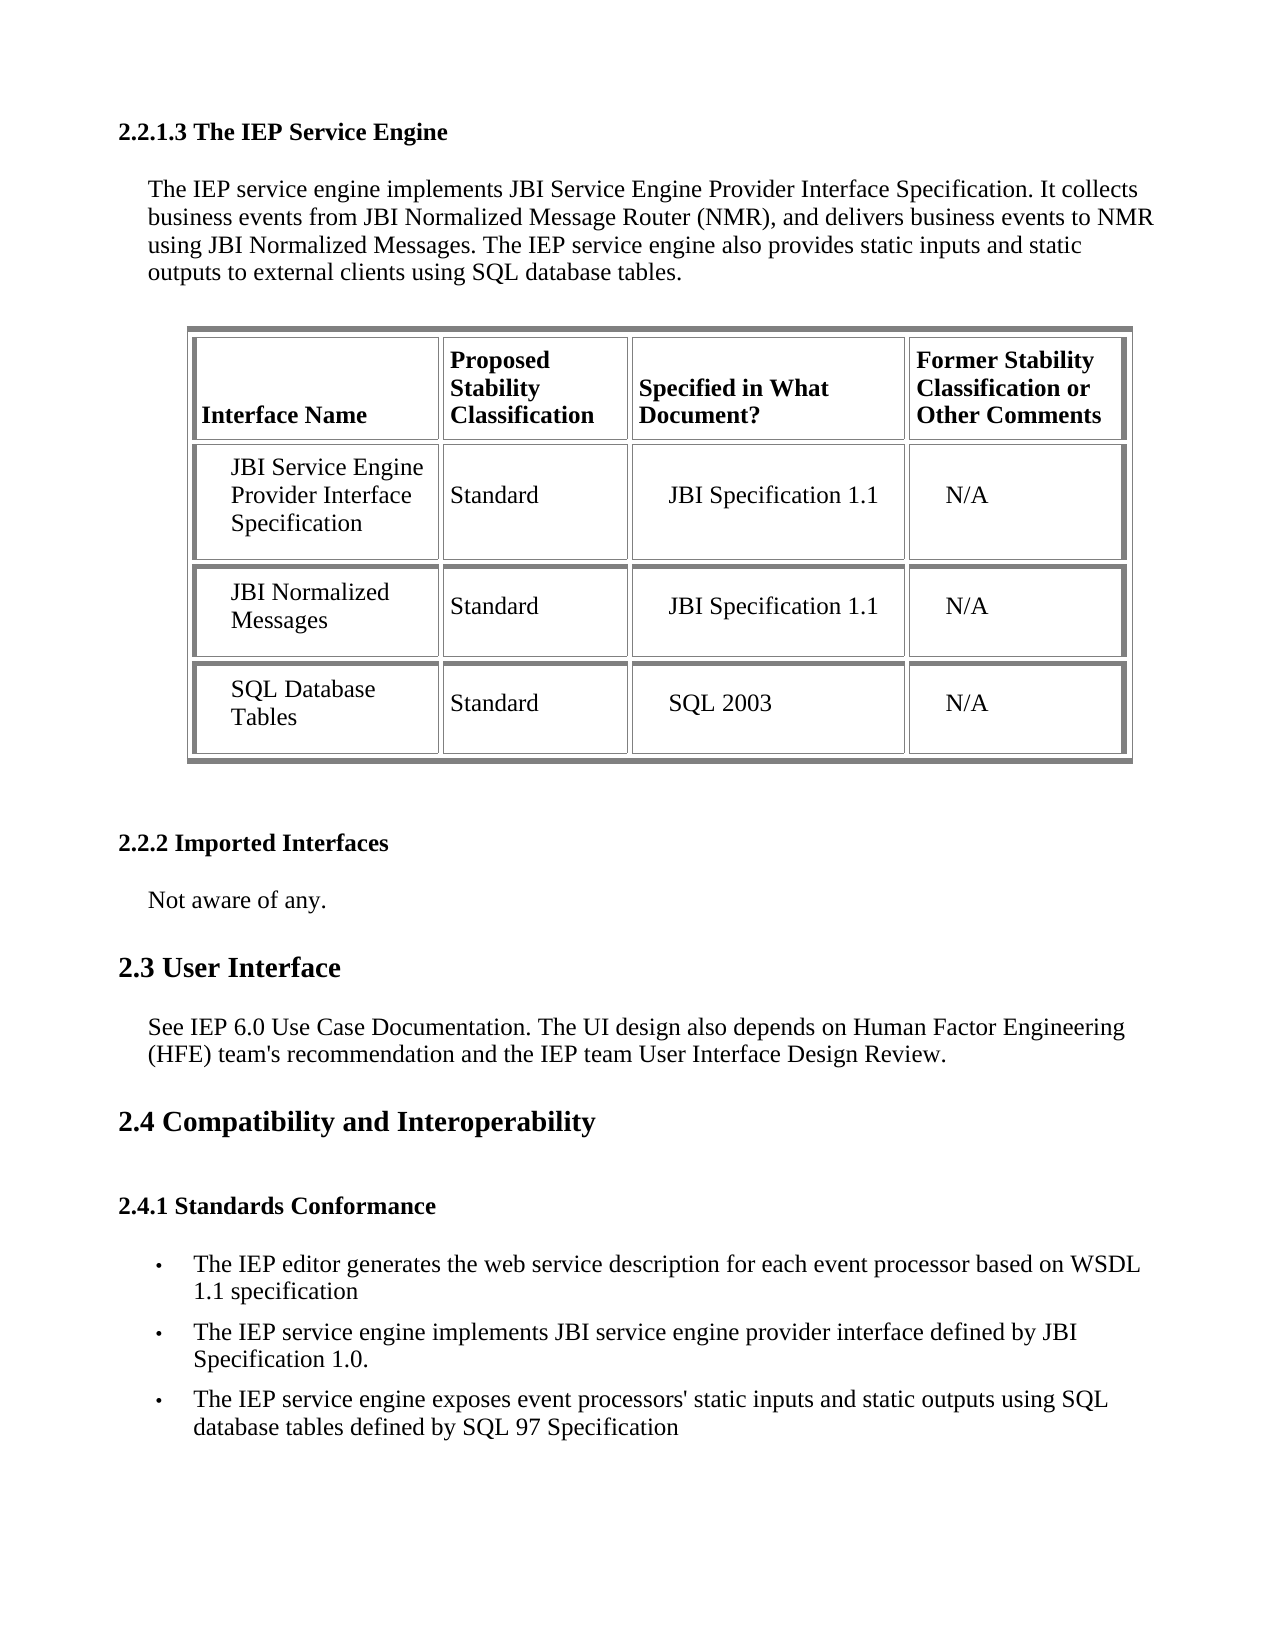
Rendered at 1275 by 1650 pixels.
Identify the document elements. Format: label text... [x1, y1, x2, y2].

subtitle 2.2.1.3 The IEP Service Engine [118, 118, 1157, 146]
list The IEP service engine exposes event processors' static inputs and static outputs using SQL database tables defined by SQL 97 Specification [156, 1386, 1157, 1441]
list The IEP service engine implements JBI service engine provider interface defined by JBI Specification 1.0. [156, 1318, 1157, 1373]
table_cell N/A [907, 559, 1127, 656]
table_cell JBI Specification 1.1 [629, 439, 907, 558]
table_cell JBI Service Engine Provider Interface Specification [192, 439, 441, 558]
table_header Specified in What Document? [629, 332, 907, 439]
table_cell JBI Normalized Messages [192, 559, 441, 656]
text See IEP 6.0 Use Case Documentation. The UI design also depends on Human Factor Engineering (HFE) team's recommendation and the IEP team User Interface Design Review. [148, 1013, 1157, 1068]
subtitle 2.3 User Interface [118, 951, 1157, 983]
table_cell Standard [441, 656, 629, 753]
table_header Proposed Stability Classification [441, 332, 629, 439]
table_header Interface Name [192, 332, 441, 439]
text Not aware of any. [148, 886, 1157, 913]
table_cell SQL Database Tables [192, 656, 441, 753]
table_cell JBI Specification 1.1 [629, 559, 907, 656]
table_cell N/A [907, 656, 1127, 753]
table_header Former Stability Classification or Other Comments [907, 332, 1127, 439]
list The IEP editor generates the web service description for each event processor based on WSDL 1.1 specification [156, 1250, 1157, 1305]
table_cell Standard [441, 559, 629, 656]
table_cell Standard [441, 439, 629, 558]
subtitle 2.4.1 Standards Conformance [118, 1192, 1157, 1220]
subtitle 2.2.2 Imported Interfaces [118, 829, 1157, 856]
subtitle 2.4 Compatibility and Interoperability [118, 1106, 1157, 1138]
text The IEP service engine implements JBI Service Engine Provider Interface Specification. It collects business events from JBI Normalized Message Router (NMR), and delivers business events to NMR using JBI Normalized Messages. The IEP service engine also provides static inputs and static outputs to external clients using SQL database tables. [148, 175, 1157, 286]
table_cell N/A [907, 439, 1127, 558]
table_cell SQL 2003 [629, 656, 907, 753]
